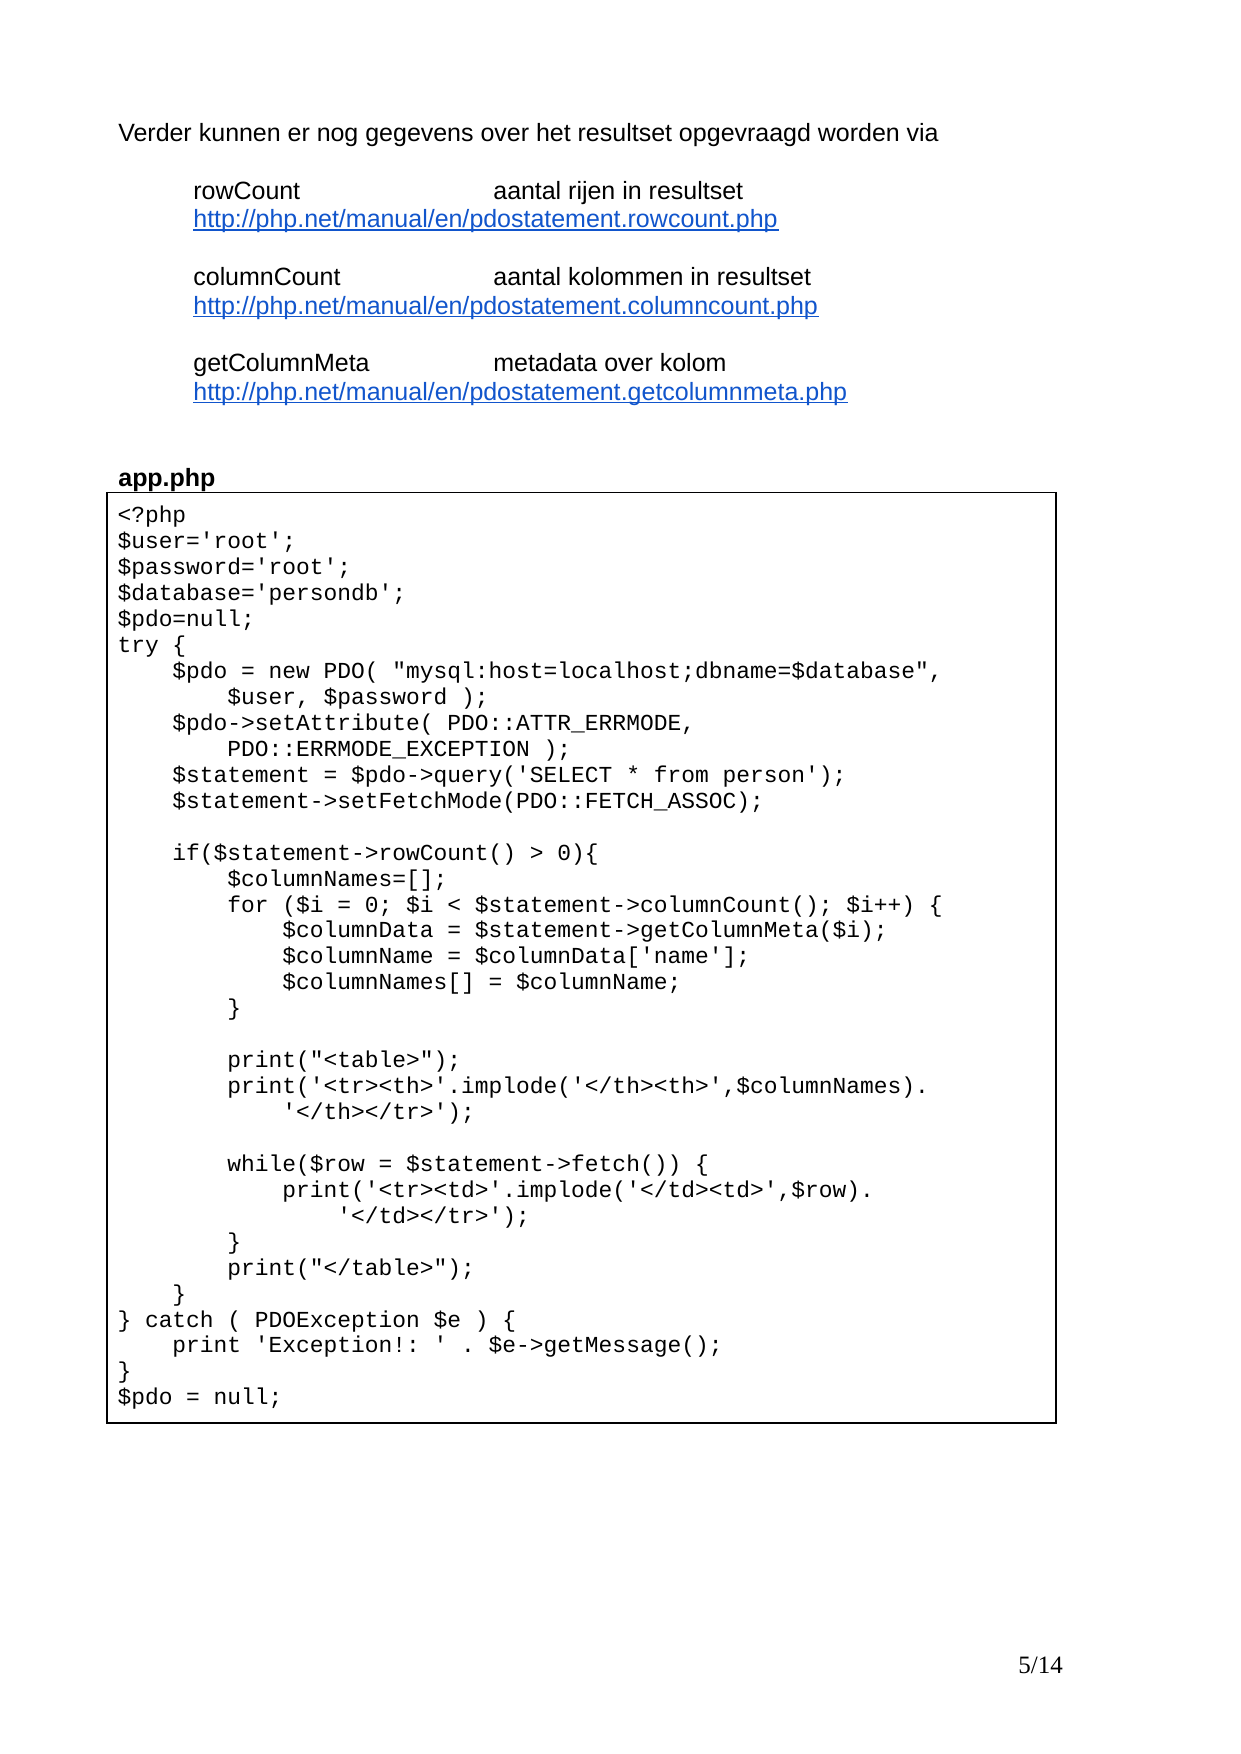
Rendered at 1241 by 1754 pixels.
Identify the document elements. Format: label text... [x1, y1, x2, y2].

text http://php.net/manual/en/pdostatement.columncount.php [118, 291, 1122, 319]
text Verder kunnen er nog gegevens over het resultset opgevraagd worden via [118, 118, 1122, 147]
text app.php [118, 463, 1122, 492]
text columnCount aantal kolommen in resultset [118, 262, 1122, 291]
text rowCount aantal rijen in resultset [118, 176, 1122, 204]
text getColumnMeta metadata over kolom [118, 348, 1122, 377]
text http://php.net/manual/en/pdostatement.getcolumnmeta.php [118, 377, 1122, 406]
table_header <?php $user='root'; $password='root'; $database='persondb'; $pdo=null; try { $pdo = new PDO( "mysql:host=localhost;dbname=$database", $user, $password ); $pdo->setAttribute( PDO::ATTR_ERRMODE, PDO::ERRMODE_EXCEPTION ); $statement = $pdo->query('SELECT * from person'); $statement->setFetchMode(PDO::FETCH_ASSOC); if($statement->rowCount() > 0){ $columnNames=[]; for ($i = 0; $i < $statement->columnCount(); $i++) { $columnData = $statement->getColumnMeta($i); $columnName = $columnData['name']; $columnNames[] = $columnName; } print("<table>"); print('<tr><th>'.implode('</th><th>',$columnNames). '</th></tr>'); while($row = $statement->fetch()) { print('<tr><td>'.implode('</td><td>',$row). '</td></tr>'); } print("</table>"); } } catch ( PDOException $e ) { print 'Exception!: ' . $e->getMessage(); } $pdo = null; [108, 493, 1055, 1422]
text http://php.net/manual/en/pdostatement.rowcount.php [118, 204, 1122, 233]
